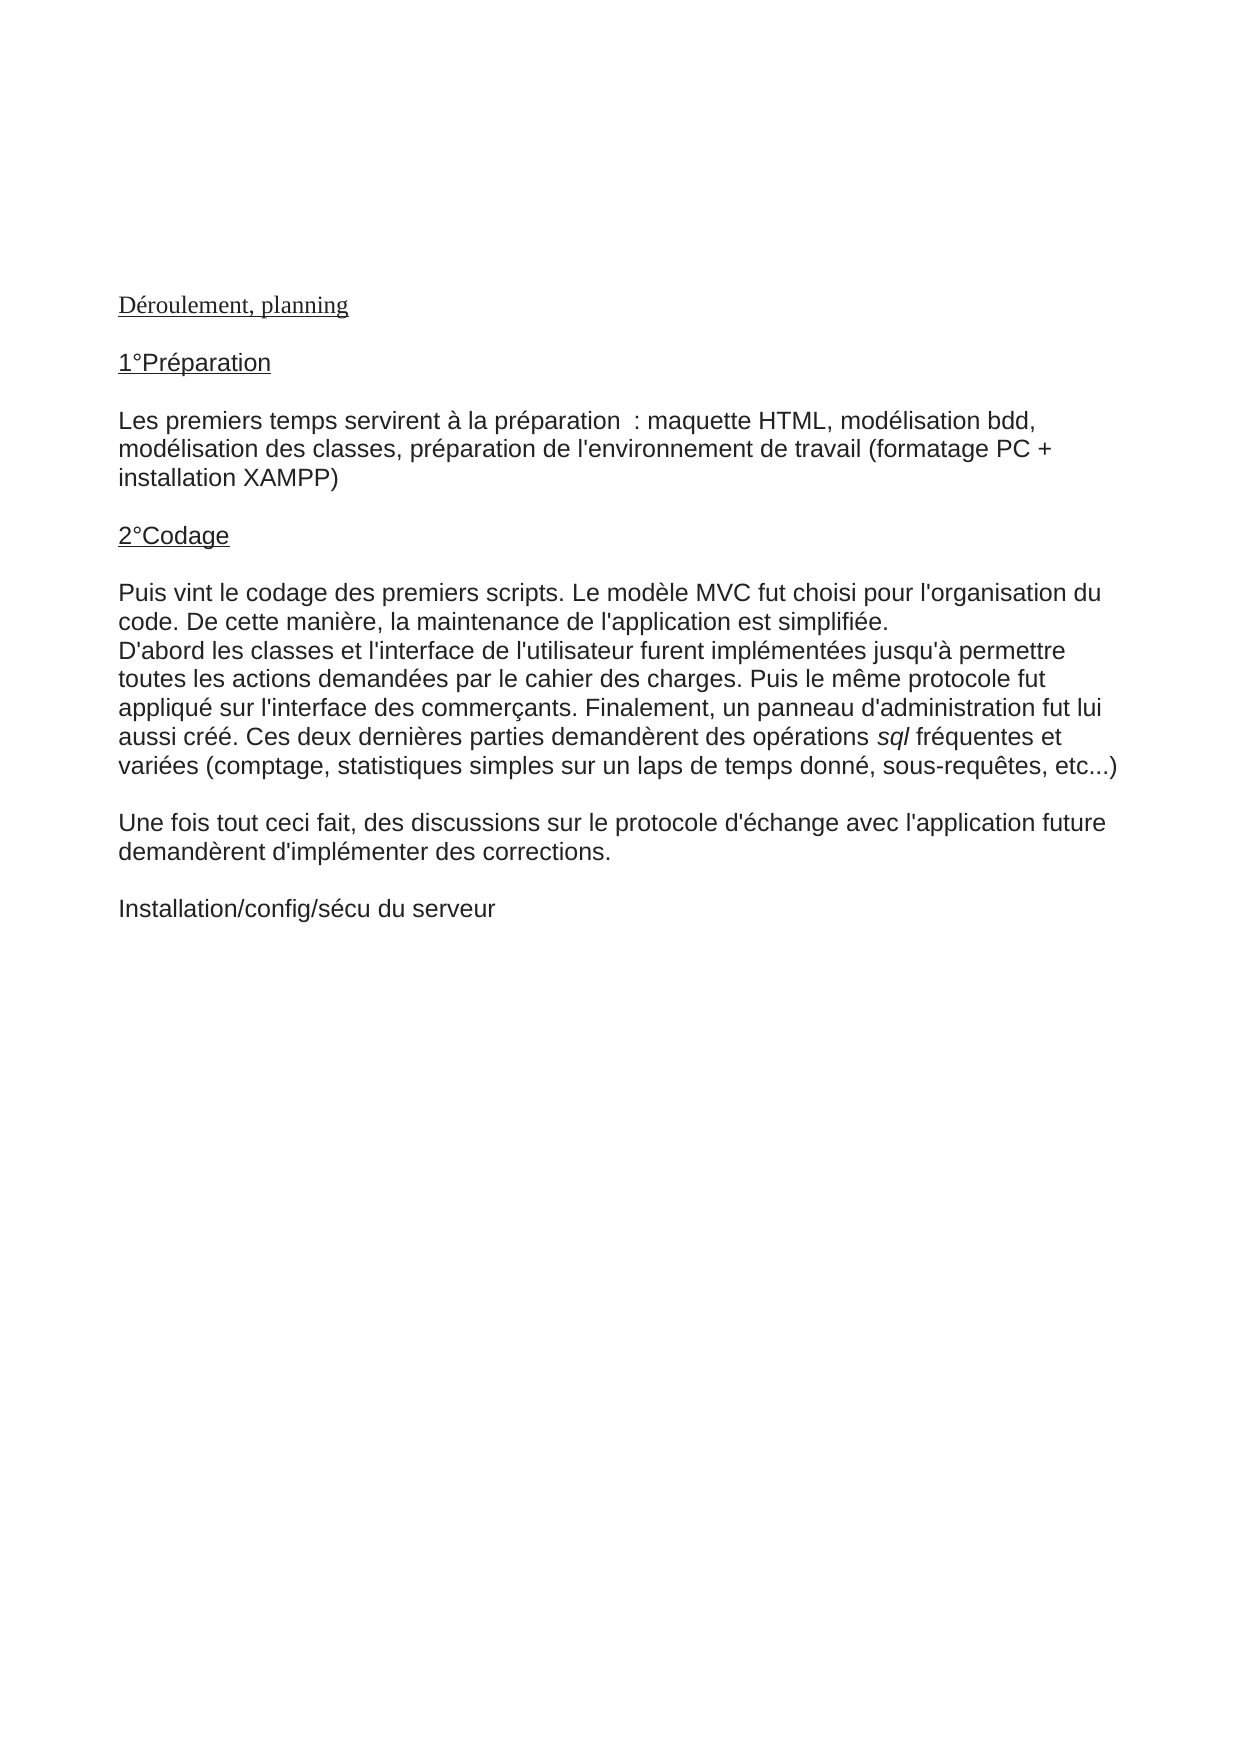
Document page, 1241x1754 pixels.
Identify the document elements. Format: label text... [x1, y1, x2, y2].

text Une fois tout ceci fait, des discussions sur le protocole d'échange avec l'application future demandèrent d'implémenter des corrections. [118, 808, 1122, 866]
text Déroulement, planning [118, 291, 1122, 319]
text 1°Préparation [118, 348, 1122, 377]
text Les premiers temps servirent à la préparation : maquette HTML, modélisation bdd, modélisation des classes, préparation de l'environnement de travail (formatage PC + installation XAMPP) [118, 406, 1122, 492]
text Puis vint le codage des premiers scripts. Le modèle MVC fut choisi pour l'organisation du code. De cette manière, la maintenance de l'application est simplifiée. [118, 578, 1122, 636]
text D'abord les classes et l'interface de l'utilisateur furent implémentées jusqu'à permettre toutes les actions demandées par le cahier des charges. Puis le même protocole fut appliqué sur l'interface des commerçants. Finalement, un panneau d'administration fut lui aussi créé. Ces deux dernières parties demandèrent des opérations sql fréquentes et variées (comptage, statistiques simples sur un laps de temps donné, sous-requêtes, etc...) [118, 636, 1122, 779]
text Installation/config/sécu du serveur [118, 894, 1122, 923]
text 2°Codage [118, 521, 1122, 549]
